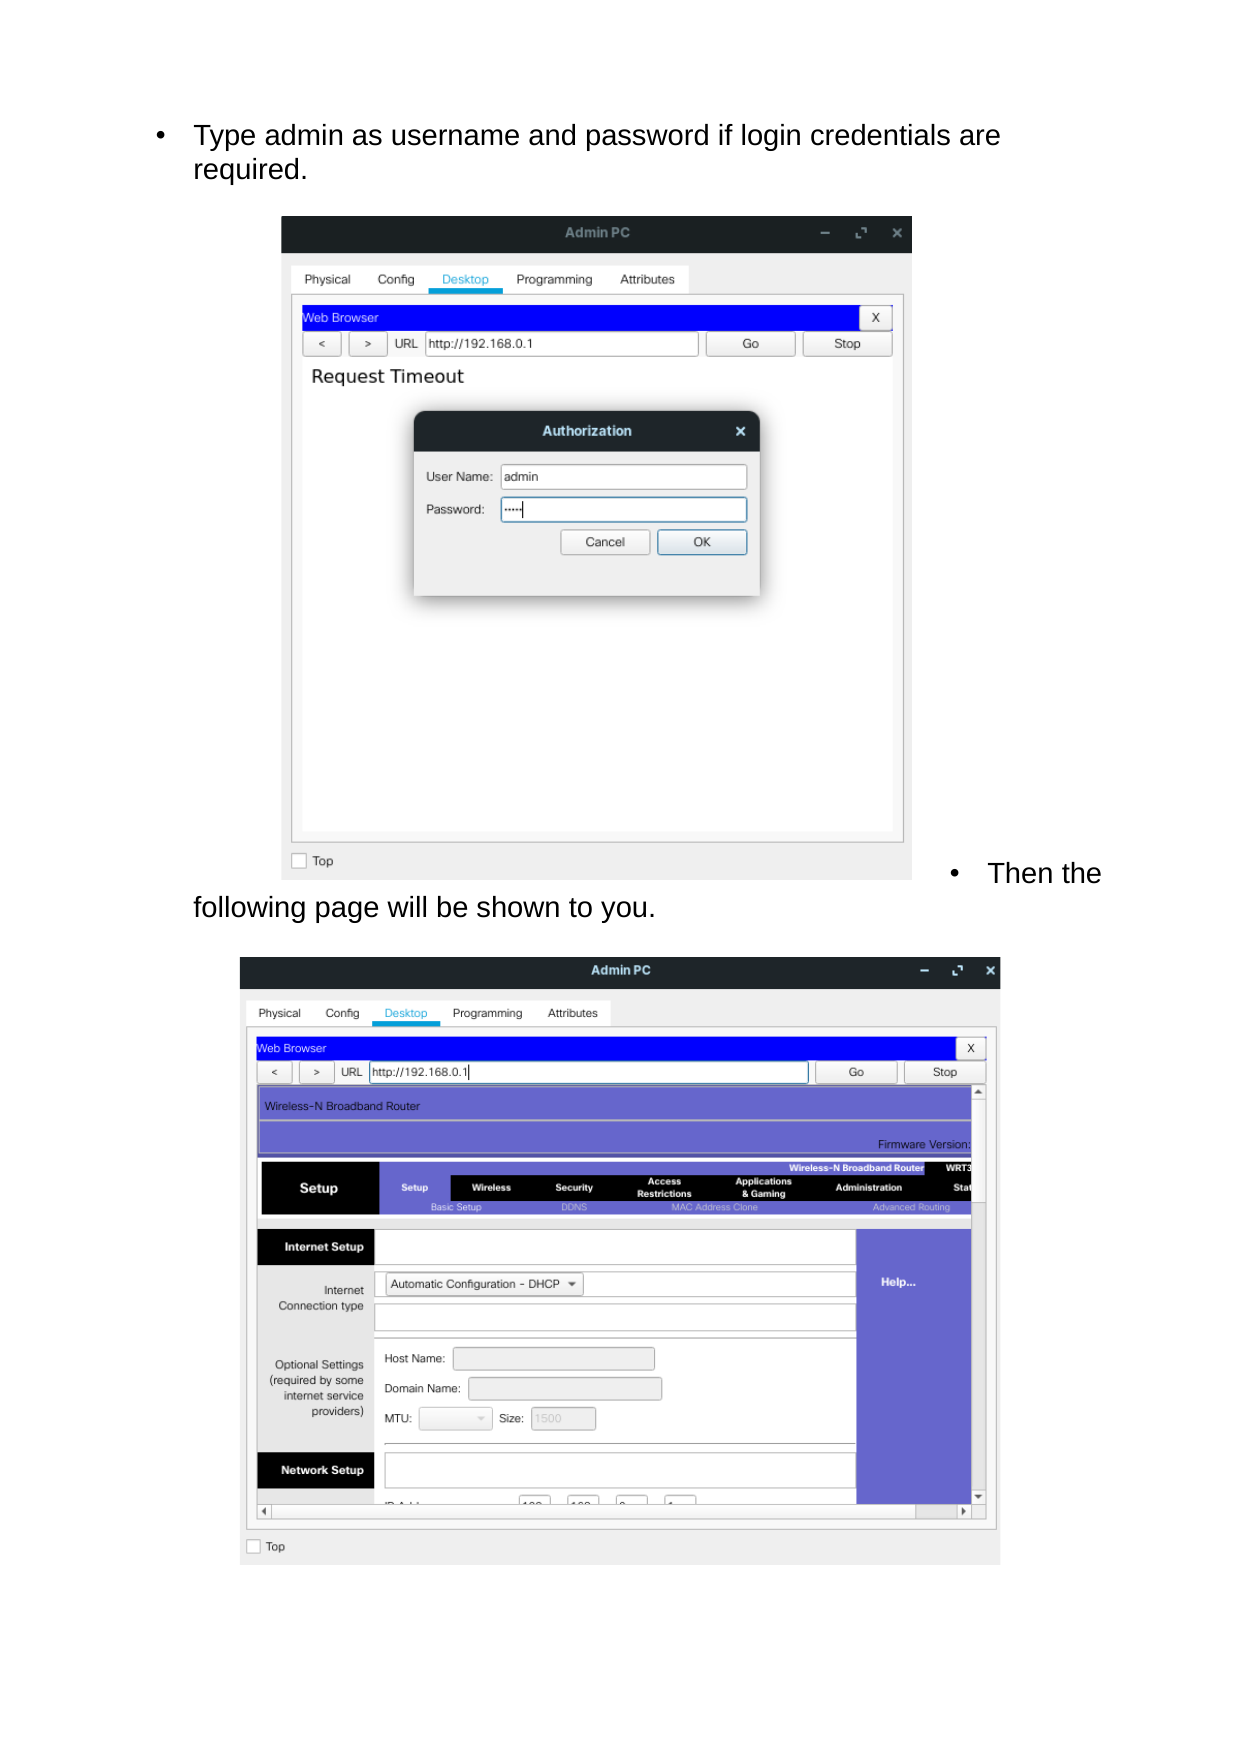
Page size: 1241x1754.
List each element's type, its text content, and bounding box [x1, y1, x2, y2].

list Type admin as username and password if login credentials are required. [156, 118, 1122, 185]
picture [239, 957, 1001, 1565]
picture [281, 216, 912, 880]
list Then the following page will be shown to you. [156, 856, 1122, 923]
